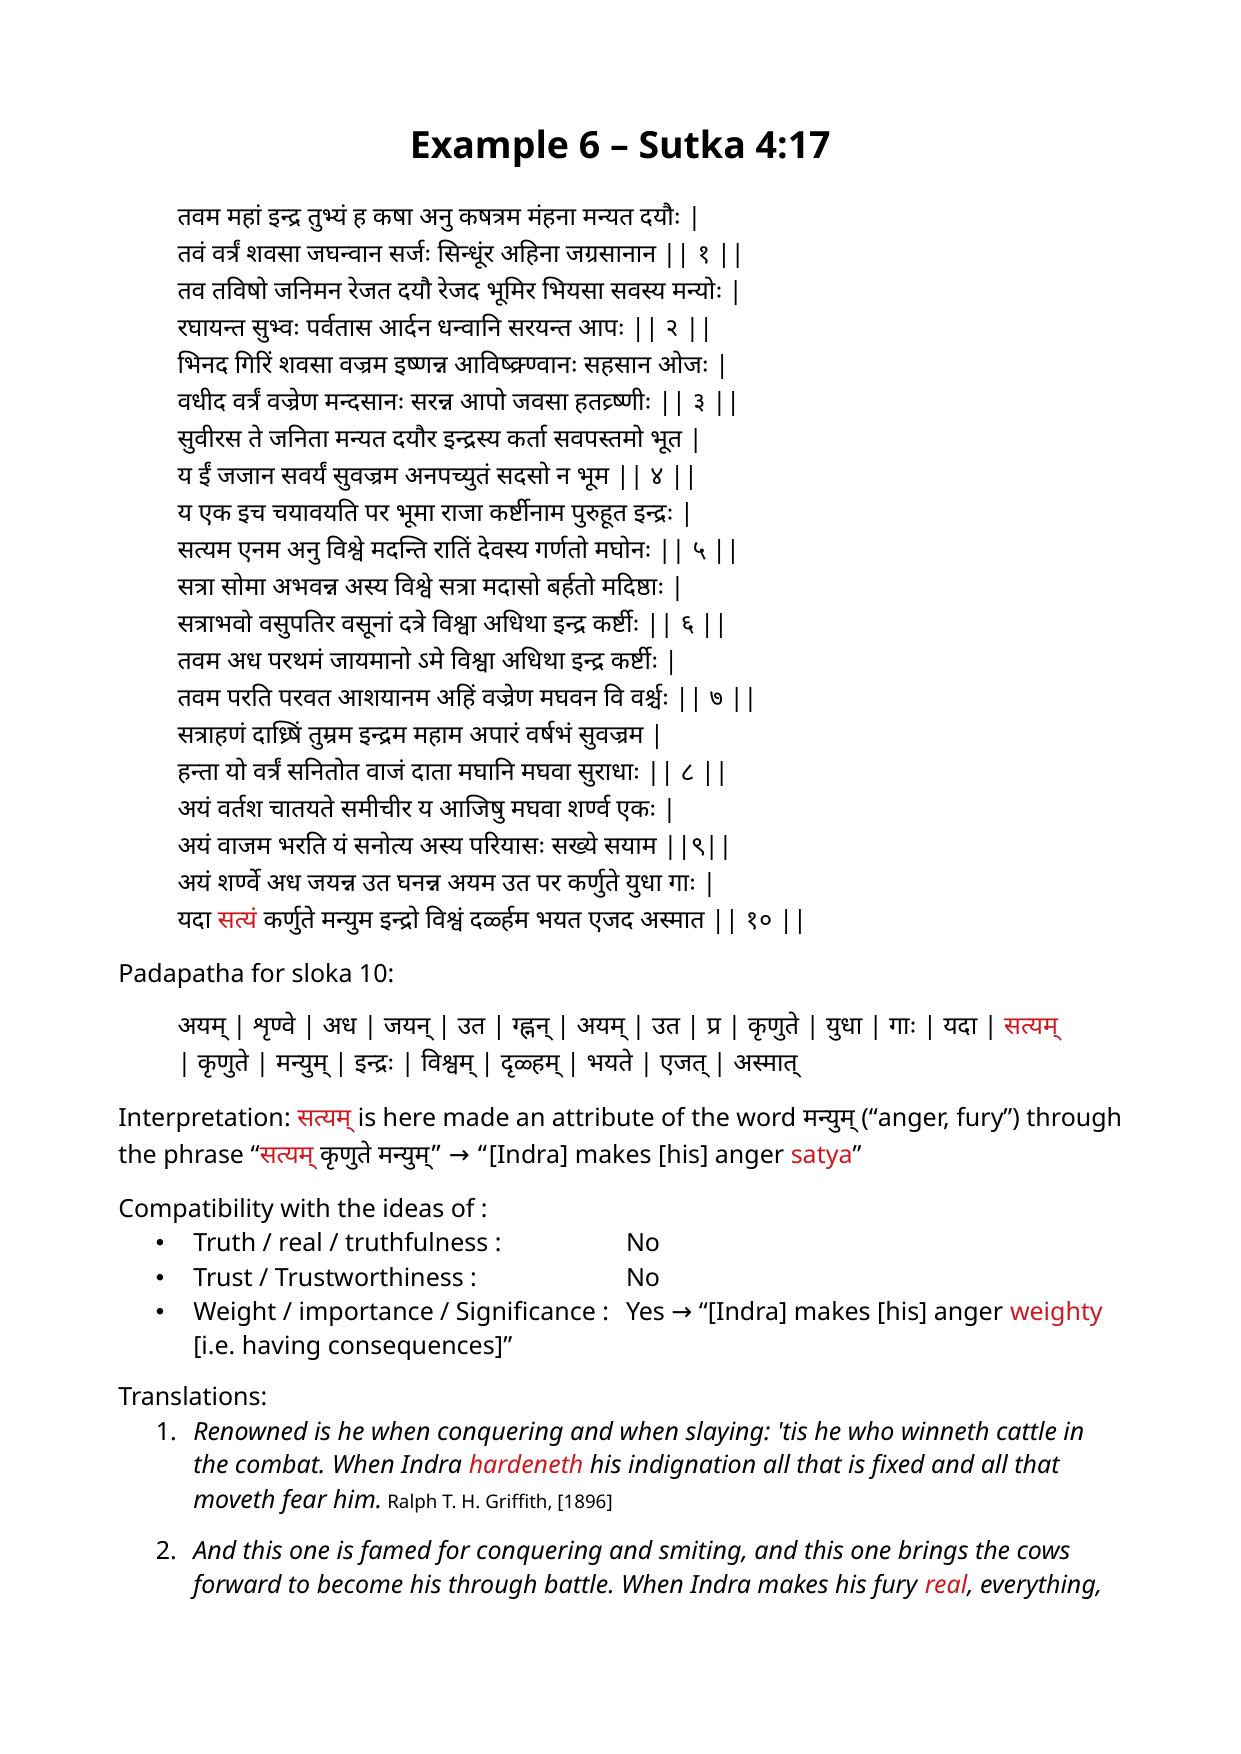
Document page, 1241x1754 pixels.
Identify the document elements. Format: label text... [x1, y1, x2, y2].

list Renowned is he when conquering and when slaying: 'tis he who winneth cattle in the combat. When Indra hardeneth his indignation all that is fixed and all that moveth fear him. Ralph T. H. Griffith, [1896] [156, 1413, 1122, 1515]
text Interpretation: सत्यम् is here made an attribute of the word मन्युम् (“anger, fury”) through the phrase “सत्यम् कृणुते मन्युम्” → “[Indra] makes [his] anger satya” [118, 1099, 1122, 1173]
text अयं वाजम भरति यं सनोत्य अस्य परियासः सख्ये सयाम ||९|| [177, 827, 1063, 864]
list Truth / real / truthfulness : No [156, 1225, 1122, 1259]
text हन्ता यो वर्त्रं सनितोत वाजं दाता मघानि मघवा सुराधाः || ८ || [177, 753, 1063, 790]
text वधीद वर्त्रं वज्रेण मन्दसानः सरन्न आपो जवसा हतव्र्ष्णीः || ३ || [177, 383, 1063, 421]
text यदा सत्यं कर्णुते मन्युम इन्द्रो विश्वं दर्ळ्हम भयत एजद अस्मात || १० || [177, 901, 1063, 938]
list Weight / importance / Significance : Yes → “[Indra] makes [his] anger weighty [i.e. having consequences]” [156, 1293, 1122, 1361]
text भिनद गिरिं शवसा वज्रम इष्णन्न आविष्क्र्ण्वानः सहसान ओजः | [177, 347, 1063, 383]
text अयं शर्ण्वे अध जयन्न उत घनन्न अयम उत पर कर्णुते युधा गाः | [177, 864, 1063, 901]
text तव तविषो जनिमन रेजत दयौ रेजद भूमिर भियसा सवस्य मन्योः | [177, 273, 1063, 309]
text Compatibility with the ideas of : [118, 1191, 1122, 1225]
text तवम परति परवत आशयानम अहिं वज्रेण मघवन वि वर्श्चः || ७ || [177, 679, 1063, 716]
text Translations: [118, 1379, 1122, 1413]
list Trust / Trustworthiness : No [156, 1259, 1122, 1293]
title Example 6 – Sutka 4:17 [118, 118, 1122, 169]
text तवं वर्त्रं शवसा जघन्वान सर्जः सिन्धूंर अहिना जग्रसानान || १ || [177, 236, 1063, 273]
text Padapatha for sloka 10: [118, 956, 1122, 990]
text तवम महां इन्द्र तुभ्यं ह कषा अनु कषत्रम मंहना मन्यत दयौः | [177, 199, 1063, 236]
text सुवीरस ते जनिता मन्यत दयौर इन्द्रस्य कर्ता सवपस्तमो भूत | [177, 421, 1063, 457]
text अयम् | शृण्वे | अध | जयन् | उत | ग्ह्नन् | अयम् | उत | प्र | कृणुते | युधा | गाः | यदा | सत्यम् | कृणुते | मन्युम् | इन्द्रः | विश्वम् | दृळ्हम् | भयते | एजत् | अस्मात् [177, 1008, 1063, 1082]
text तवम अध परथमं जायमानो ऽमे विश्वा अधिथा इन्द्र कर्ष्टीः | [177, 642, 1063, 679]
text अयं वर्तश चातयते समीचीर य आजिषु मघवा शर्ण्व एकः | [177, 790, 1063, 827]
text य ईं जजान सवर्यं सुवज्रम अनपच्युतं सदसो न भूम || ४ || [177, 457, 1063, 494]
text सत्राभवो वसुपतिर वसूनां दत्रे विश्वा अधिथा इन्द्र कर्ष्टीः || ६ || [177, 605, 1063, 642]
text सत्रा सोमा अभवन्न अस्य विश्वे सत्रा मदासो बर्हतो मदिष्ठाः | [177, 568, 1063, 605]
text य एक इच चयावयति पर भूमा राजा कर्ष्टीनाम पुरुहूत इन्द्रः | [177, 494, 1063, 531]
text सत्यम एनम अनु विश्वे मदन्ति रातिं देवस्य गर्णतो मघोनः || ५ || [177, 531, 1063, 568]
text सत्राहणं दाध्र्षिं तुम्रम इन्द्रम महाम अपारं वर्षभं सुवज्रम | [177, 716, 1063, 753]
text रघायन्त सुभ्वः पर्वतास आर्दन धन्वानि सरयन्त आपः || २ || [177, 309, 1063, 347]
list And this one is famed for conquering and smiting, and this one brings the cows forward to become his through battle. When Indra makes his fury real, everything, [156, 1533, 1122, 1601]
